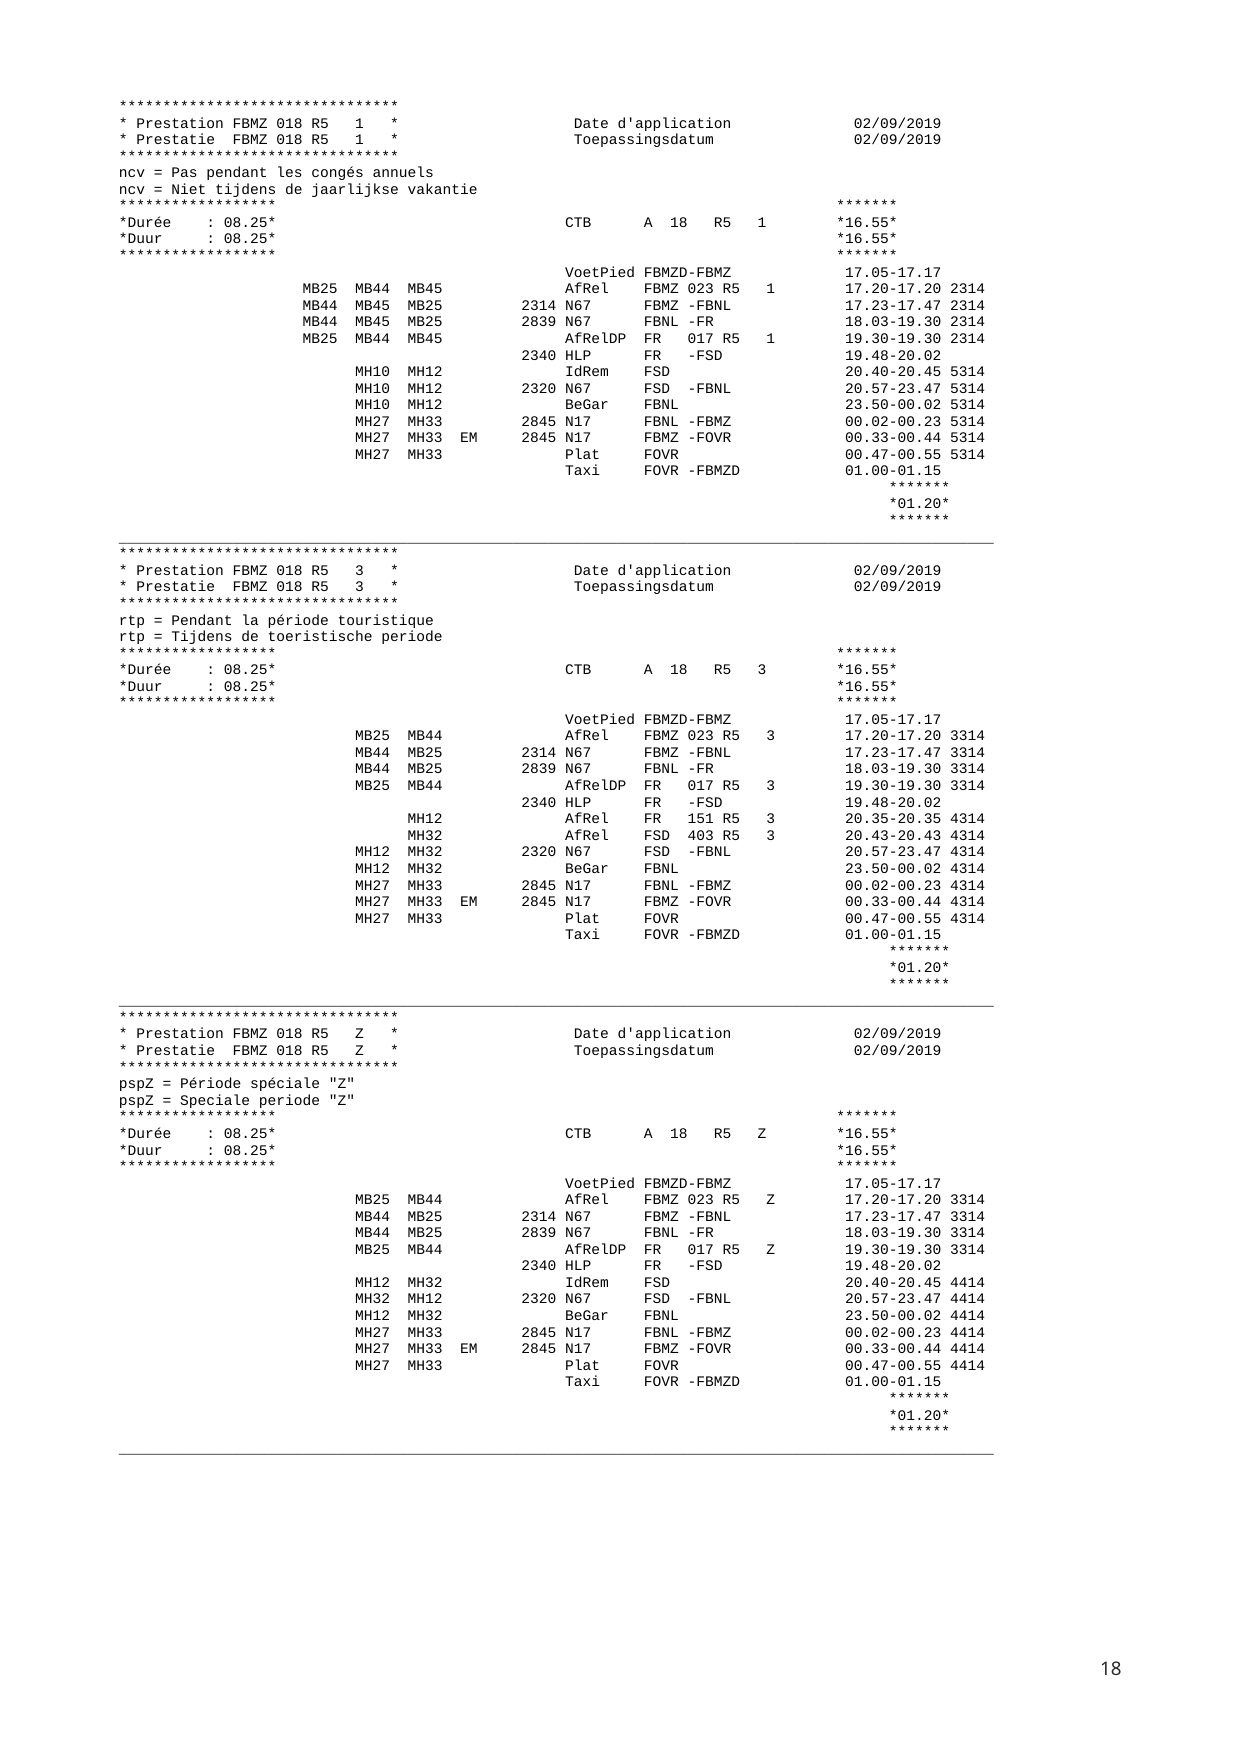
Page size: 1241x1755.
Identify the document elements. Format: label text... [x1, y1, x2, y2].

text ******************************** * Prestation FBMZ 018 R5 Z * Date d'application 02/09/2019 * Prestatie FBMZ 018 R5 Z * Toepassingsdatum 02/09/2019 ******************************** pspZ = Période spéciale "Z" pspZ = Speciale periode "Z" ****************** ******* *Durée : 08.25* CTB A 18 R5 Z *16.55* *Duur : 08.25* *16.55* ****************** ******* VoetPied FBMZD-FBMZ 17.05-17.17 MB25 MB44 AfRel FBMZ 023 R5 Z 17.20-17.20 3314 MB44 MB25 2314 N67 FBMZ -FBNL 17.23-17.47 3314 MB44 MB25 2839 N67 FBNL -FR 18.03-19.30 3314 MB25 MB44 AfRelDP FR 017 R5 Z 19.30-19.30 3314 2340 HLP FR -FSD 19.48-20.02 MH12 MH32 IdRem FSD 20.40-20.45 4414 MH32 MH12 2320 N67 FSD -FBNL 20.57-23.47 4414 MH12 MH32 BeGar FBNL 23.50-00.02 4414 MH27 MH33 2845 N17 FBNL -FBMZ 00.02-00.23 4414 MH27 MH33 EM 2845 N17 FBMZ -FOVR 00.33-00.44 4414 MH27 MH33 Plat FOVR 00.47-00.55 4414 Taxi FOVR -FBMZD 01.00-01.15 ******* *01.20* ******* ____________________________________________________________________________________________________ [119, 1010, 1122, 1457]
text ******************************** * Prestation FBMZ 018 R5 3 * Date d'application 02/09/2019 * Prestatie FBMZ 018 R5 3 * Toepassingsdatum 02/09/2019 ******************************** rtp = Pendant la période touristique rtp = Tijdens de toeristische periode ****************** ******* *Durée : 08.25* CTB A 18 R5 3 *16.55* *Duur : 08.25* *16.55* ****************** ******* VoetPied FBMZD-FBMZ 17.05-17.17 MB25 MB44 AfRel FBMZ 023 R5 3 17.20-17.20 3314 MB44 MB25 2314 N67 FBMZ -FBNL 17.23-17.47 3314 MB44 MB25 2839 N67 FBNL -FR 18.03-19.30 3314 MB25 MB44 AfRelDP FR 017 R5 3 19.30-19.30 3314 2340 HLP FR -FSD 19.48-20.02 MH12 AfRel FR 151 R5 3 20.35-20.35 4314 MH32 AfRel FSD 403 R5 3 20.43-20.43 4314 MH12 MH32 2320 N67 FSD -FBNL 20.57-23.47 4314 MH12 MH32 BeGar FBNL 23.50-00.02 4314 MH27 MH33 2845 N17 FBNL -FBMZ 00.02-00.23 4314 MH27 MH33 EM 2845 N17 FBMZ -FOVR 00.33-00.44 4314 MH27 MH33 Plat FOVR 00.47-00.55 4314 Taxi FOVR -FBMZD 01.00-01.15 ******* *01.20* ******* ____________________________________________________________________________________________________ [119, 546, 1122, 1010]
text ******************************** * Prestation FBMZ 018 R5 1 * Date d'application 02/09/2019 * Prestatie FBMZ 018 R5 1 * Toepassingsdatum 02/09/2019 ******************************** ncv = Pas pendant les congés annuels ncv = Niet tijdens de jaarlijkse vakantie ****************** ******* *Durée : 08.25* CTB A 18 R5 1 *16.55* *Duur : 08.25* *16.55* ****************** ******* VoetPied FBMZD-FBMZ 17.05-17.17 MB25 MB44 MB45 AfRel FBMZ 023 R5 1 17.20-17.20 2314 MB44 MB45 MB25 2314 N67 FBMZ -FBNL 17.23-17.47 2314 MB44 MB45 MB25 2839 N67 FBNL -FR 18.03-19.30 2314 MB25 MB44 MB45 AfRelDP FR 017 R5 1 19.30-19.30 2314 2340 HLP FR -FSD 19.48-20.02 MH10 MH12 IdRem FSD 20.40-20.45 5314 MH10 MH12 2320 N67 FSD -FBNL 20.57-23.47 5314 MH10 MH12 BeGar FBNL 23.50-00.02 5314 MH27 MH33 2845 N17 FBNL -FBMZ 00.02-00.23 5314 MH27 MH33 EM 2845 N17 FBMZ -FOVR 00.33-00.44 5314 MH27 MH33 Plat FOVR 00.47-00.55 5314 Taxi FOVR -FBMZD 01.00-01.15 ******* *01.20* ******* ____________________________________________________________________________________________________ [119, 99, 1122, 546]
